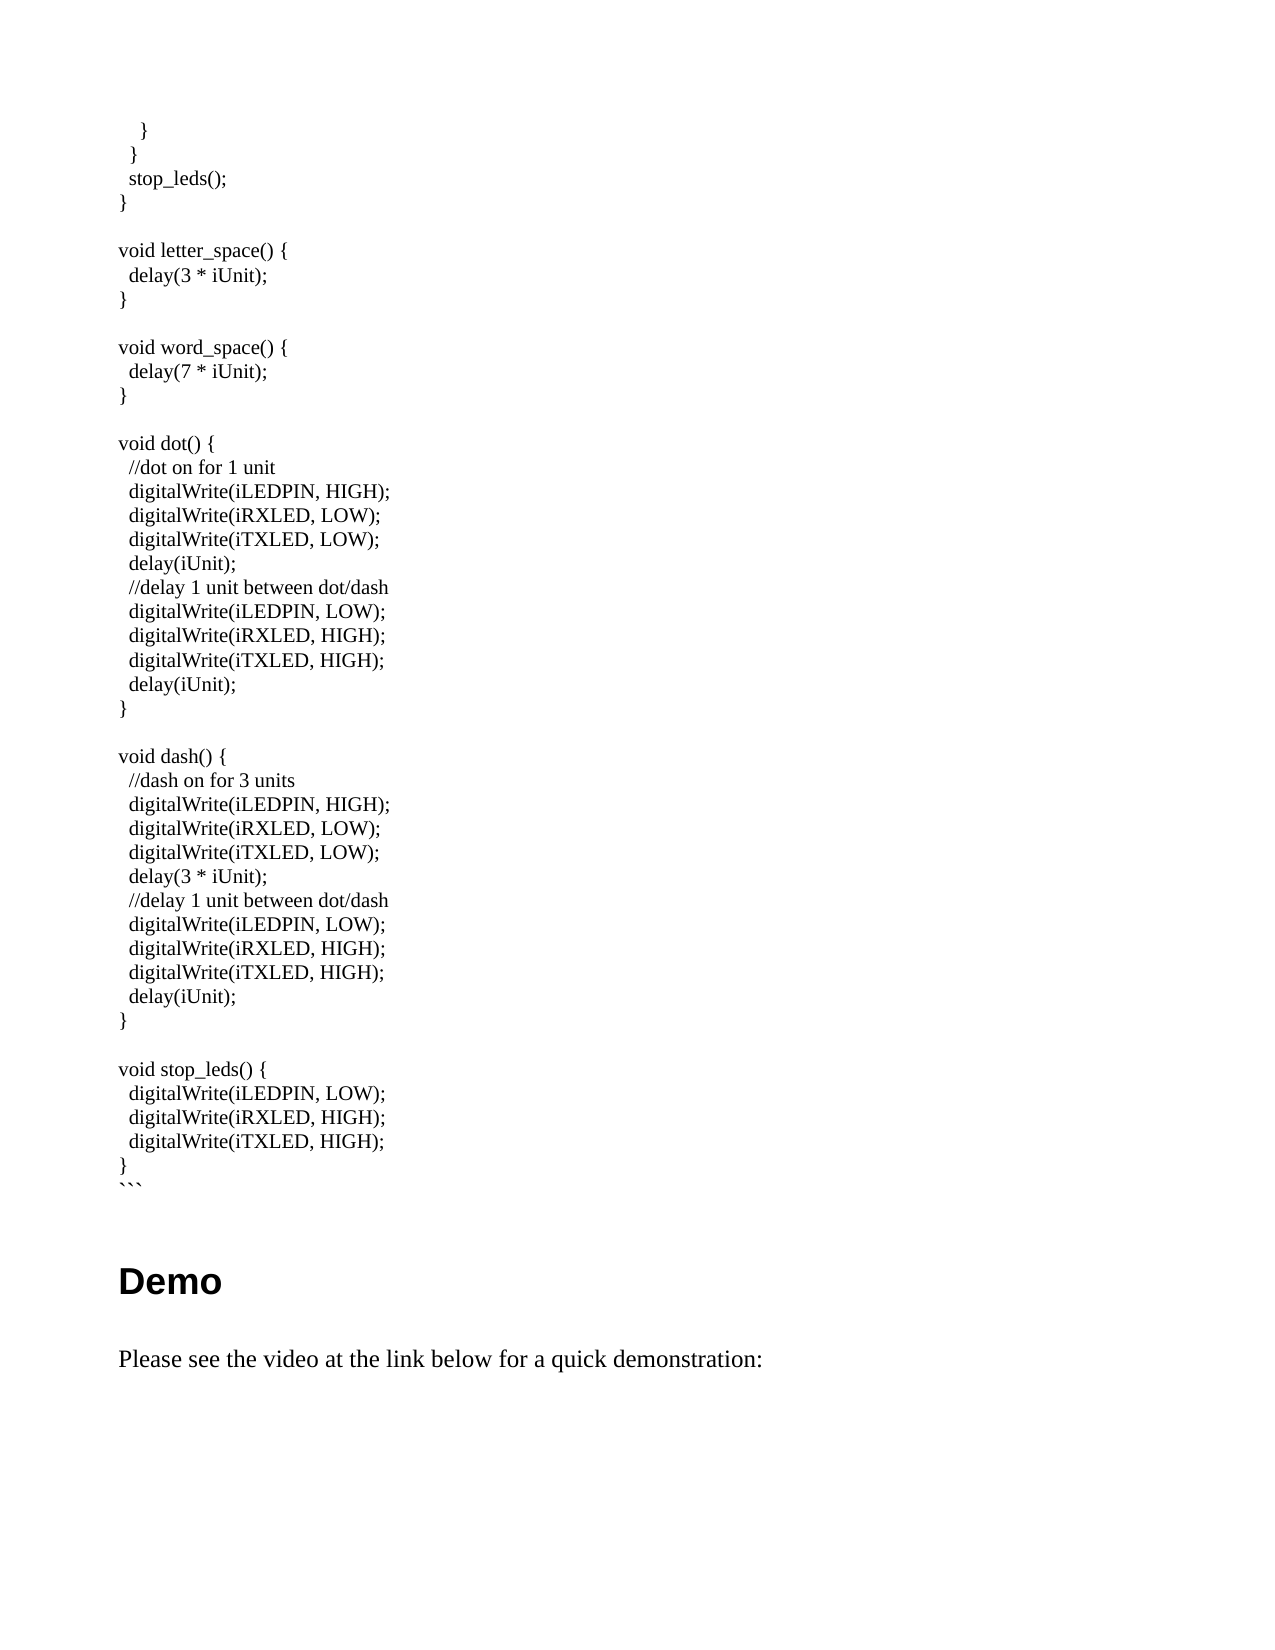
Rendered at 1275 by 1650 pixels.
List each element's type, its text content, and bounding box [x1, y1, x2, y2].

text //delay 1 unit between dot/dash [118, 888, 1157, 912]
text delay(3 * iUnit); [118, 864, 1157, 888]
text digitalWrite(iLEDPIN, LOW); [118, 912, 1157, 936]
text Please see the video at the link below for a quick demonstration: [118, 1344, 1157, 1372]
text void stop_leds() { [118, 1057, 1157, 1081]
text digitalWrite(iRXLED, LOW); [118, 503, 1157, 527]
text digitalWrite(iTXLED, HIGH); [118, 960, 1157, 984]
text digitalWrite(iLEDPIN, LOW); [118, 1081, 1157, 1105]
text digitalWrite(iRXLED, LOW); [118, 816, 1157, 840]
text delay(iUnit); [118, 551, 1157, 575]
text digitalWrite(iRXLED, HIGH); [118, 623, 1157, 647]
subtitle Demo [118, 1259, 1157, 1302]
text digitalWrite(iLEDPIN, LOW); [118, 599, 1157, 623]
text //dash on for 3 units [118, 768, 1157, 792]
text //dot on for 1 unit [118, 455, 1157, 479]
text } [118, 1008, 1157, 1032]
text } [118, 1153, 1157, 1177]
text digitalWrite(iTXLED, HIGH); [118, 647, 1157, 672]
text digitalWrite(iTXLED, LOW); [118, 840, 1157, 864]
text delay(iUnit); [118, 984, 1157, 1008]
text digitalWrite(iRXLED, HIGH); [118, 936, 1157, 960]
text void word_space() { [118, 335, 1157, 359]
text digitalWrite(iLEDPIN, HIGH); [118, 479, 1157, 503]
text delay(iUnit); [118, 672, 1157, 696]
text digitalWrite(iRXLED, HIGH); [118, 1105, 1157, 1129]
text ``` [118, 1177, 1157, 1206]
text } [118, 190, 1157, 214]
text stop_leds(); [118, 166, 1157, 190]
text void dash() { [118, 744, 1157, 768]
text } [118, 118, 1157, 142]
text digitalWrite(iTXLED, HIGH); [118, 1129, 1157, 1153]
text digitalWrite(iTXLED, LOW); [118, 527, 1157, 551]
text digitalWrite(iLEDPIN, HIGH); [118, 792, 1157, 816]
text //delay 1 unit between dot/dash [118, 575, 1157, 599]
text void dot() { [118, 431, 1157, 455]
text delay(3 * iUnit); [118, 262, 1157, 287]
text } [118, 696, 1157, 720]
text } [118, 383, 1157, 407]
text } [118, 287, 1157, 311]
text } [118, 142, 1157, 166]
text delay(7 * iUnit); [118, 359, 1157, 383]
text void letter_space() { [118, 238, 1157, 262]
